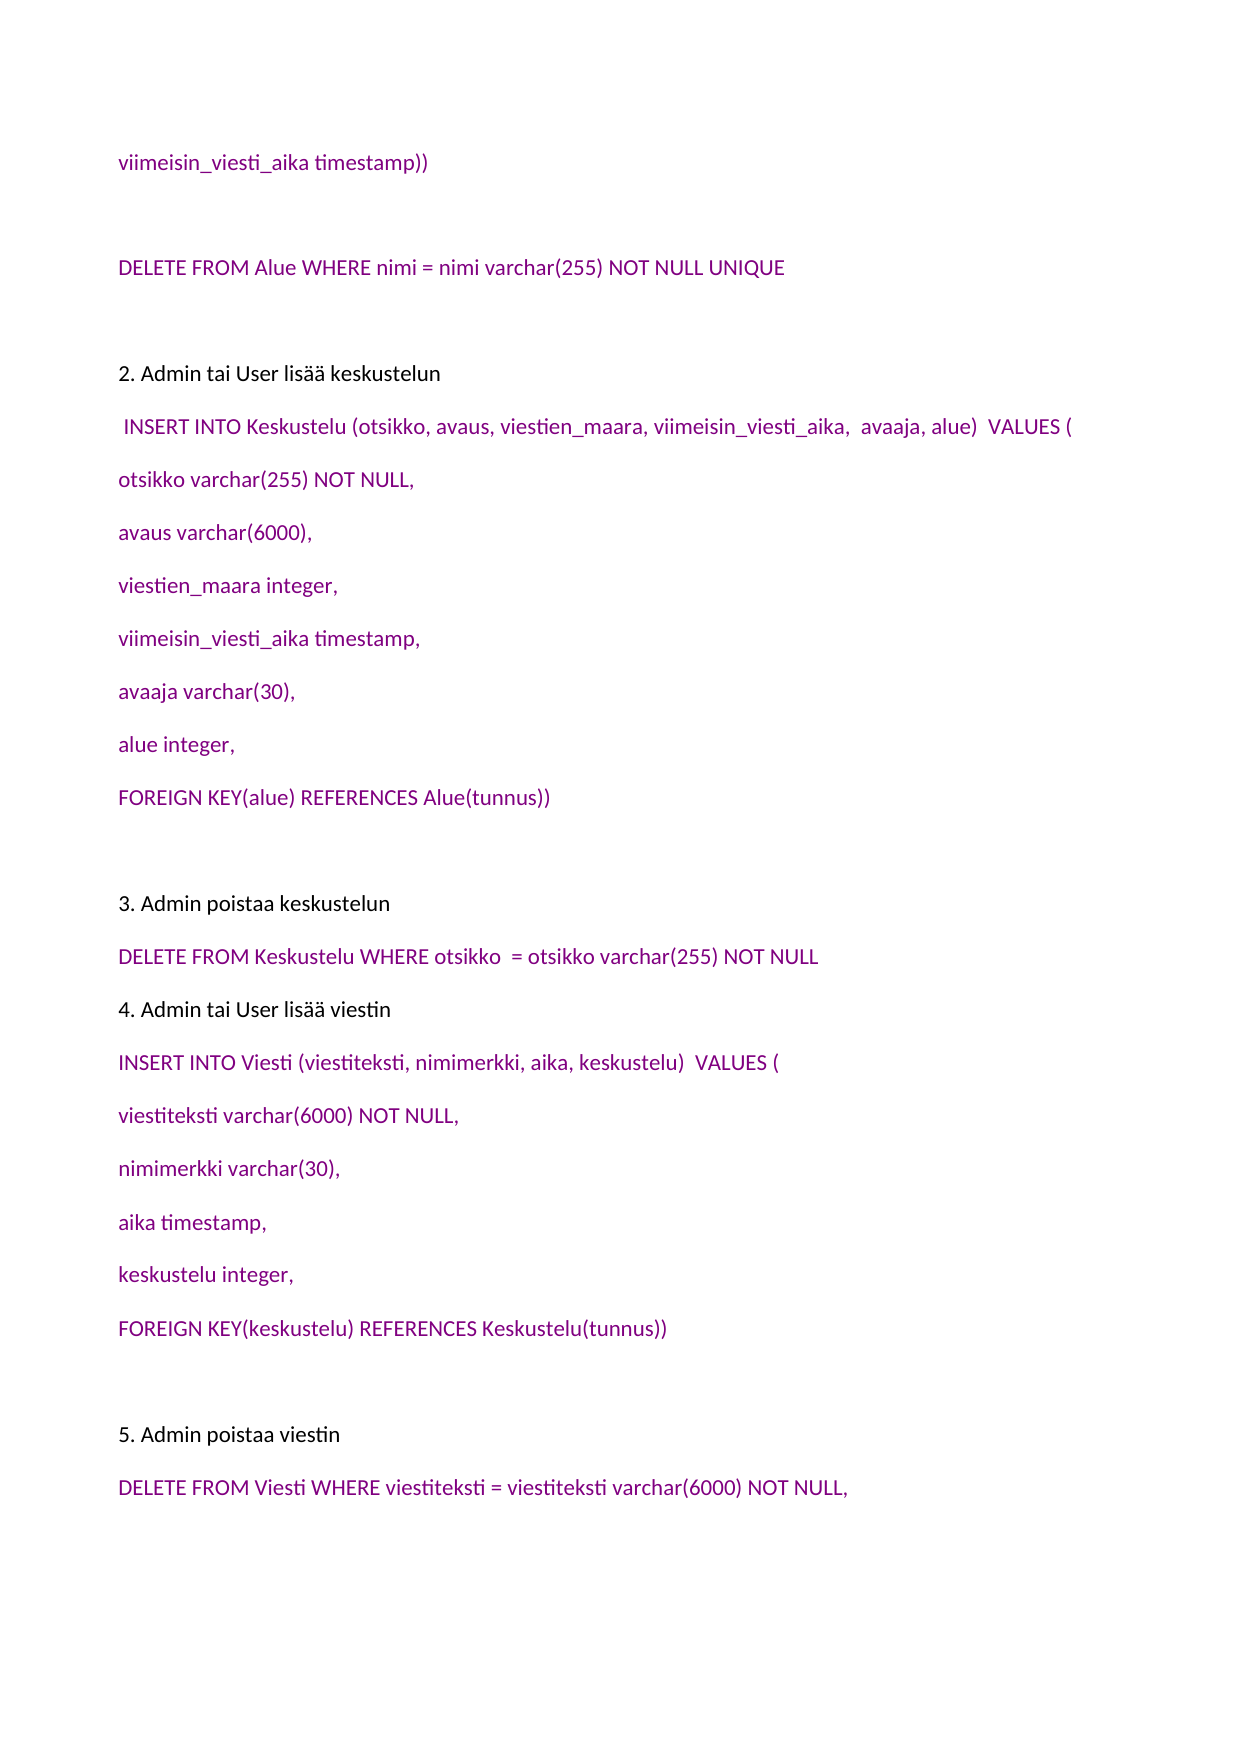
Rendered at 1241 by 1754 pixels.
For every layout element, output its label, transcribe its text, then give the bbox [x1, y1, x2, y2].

text otsikko varchar(255) NOT NULL, [118, 465, 1122, 493]
text nimimerkki varchar(30), [118, 1154, 1122, 1183]
text FOREIGN KEY(keskustelu) REFERENCES Keskustelu(tunnus)) [118, 1314, 1122, 1342]
text 3. Admin poistaa keskustelun [118, 889, 1122, 917]
text 2. Admin tai User lisää keskustelun [118, 359, 1122, 387]
text viimeisin_viesti_aika timestamp, [118, 624, 1122, 652]
text avaaja varchar(30), [118, 677, 1122, 705]
text DELETE FROM Viesti WHERE viestiteksti = viestiteksti varchar(6000) NOT NULL, [118, 1473, 1122, 1501]
text viimeisin_viesti_aika timestamp)) [118, 148, 1122, 176]
text DELETE FROM Keskustelu WHERE otsikko = otsikko varchar(255) NOT NULL [118, 942, 1122, 971]
text avaus varchar(6000), [118, 518, 1122, 546]
text viestien_maara integer, [118, 571, 1122, 599]
text INSERT INTO Keskustelu (otsikko, avaus, viestien_maara, viimeisin_viesti_aika, avaaja, alue) VALUES ( [118, 412, 1122, 440]
text alue integer, [118, 730, 1122, 758]
text keskustelu integer, [118, 1261, 1122, 1289]
text INSERT INTO Viesti (viestiteksti, nimimerkki, aika, keskustelu) VALUES ( [118, 1048, 1122, 1077]
text FOREIGN KEY(alue) REFERENCES Alue(tunnus)) [118, 783, 1122, 811]
text DELETE FROM Alue WHERE nimi = nimi varchar(255) NOT NULL UNIQUE [118, 253, 1122, 281]
text aika timestamp, [118, 1208, 1122, 1236]
text 5. Admin poistaa viestin [118, 1420, 1122, 1448]
text 4. Admin tai User lisää viestin [118, 996, 1122, 1023]
text viestiteksti varchar(6000) NOT NULL, [118, 1102, 1122, 1129]
